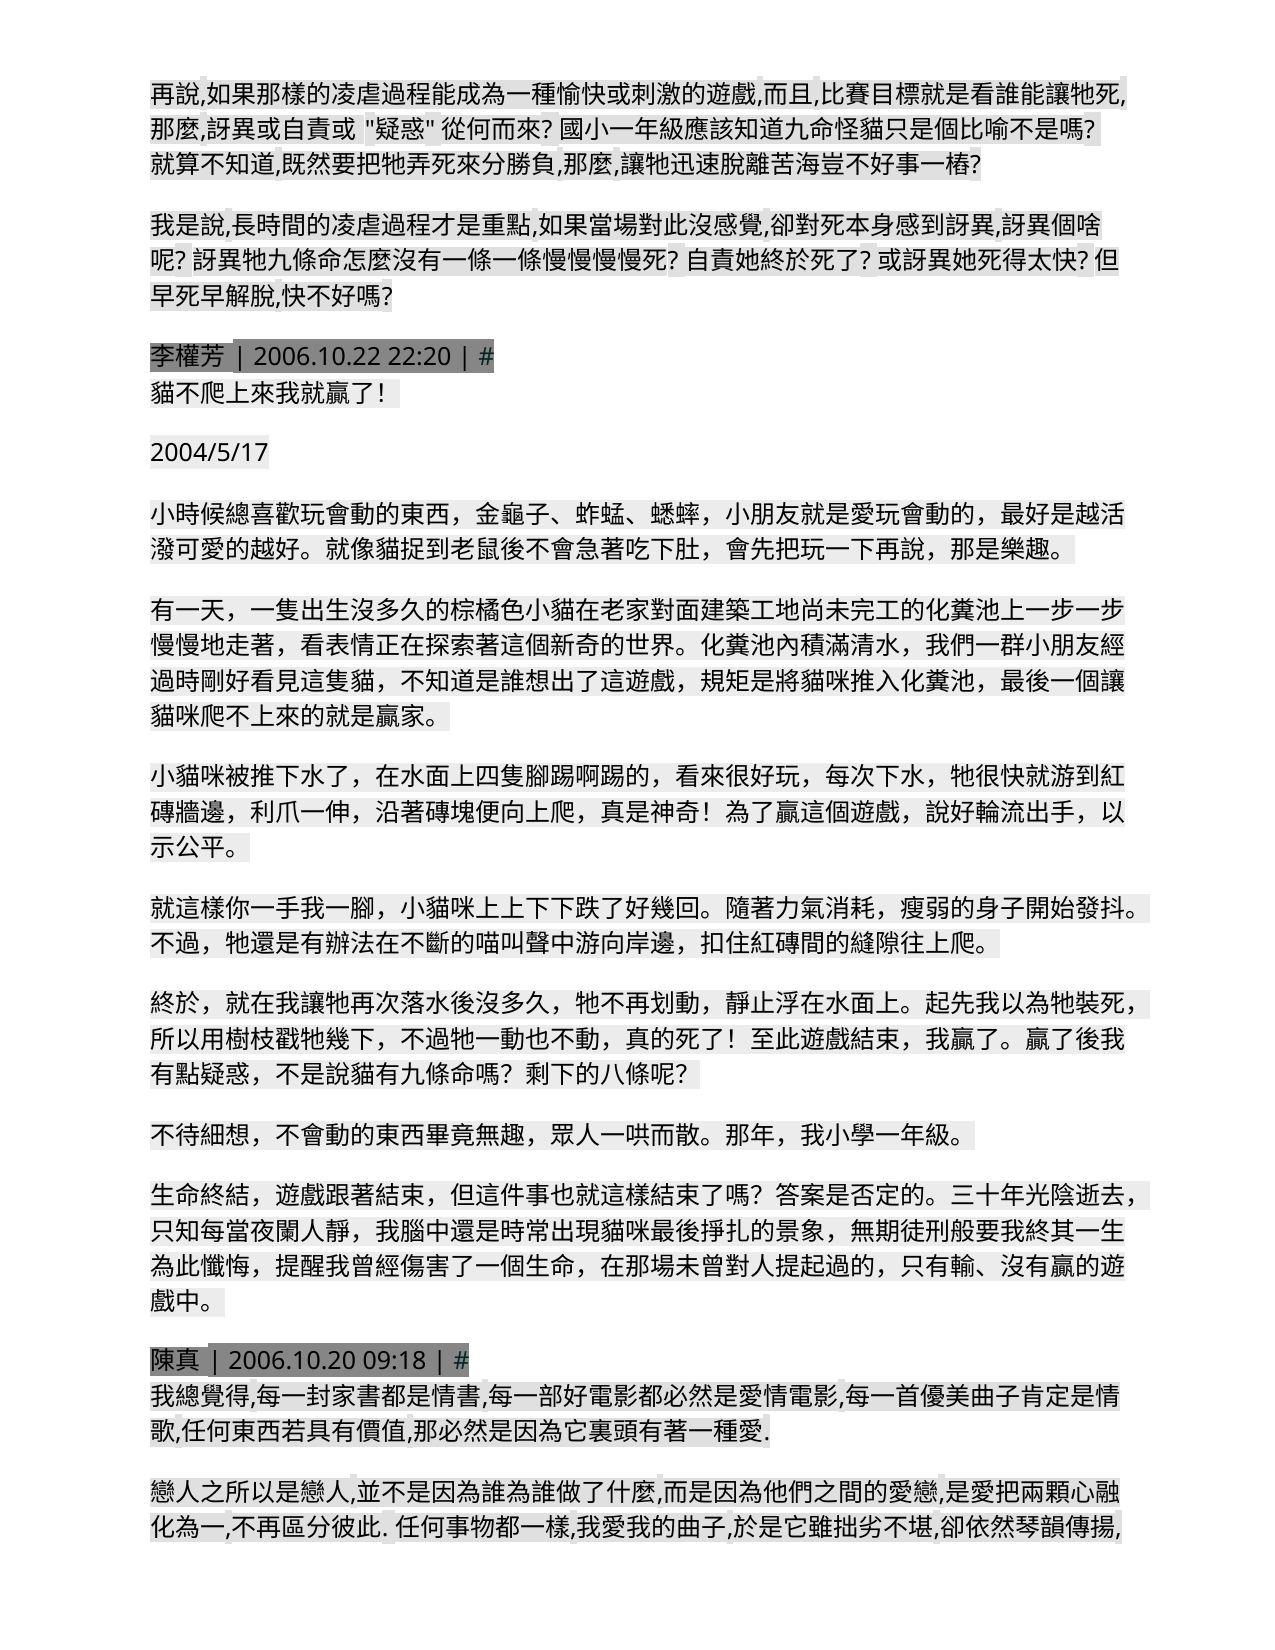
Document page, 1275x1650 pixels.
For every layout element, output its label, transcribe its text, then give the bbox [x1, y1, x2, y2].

text 貓不爬上來我就贏了！ [150, 373, 1125, 408]
text 小時候總喜歡玩會動的東西，金龜子、蚱蜢、蟋蟀，小朋友就是愛玩會動的，最好是越活潑可愛的越好。就像貓捉到老鼠後不會急著吃下肚，會先把玩一下再說，那是樂趣。 [150, 494, 1125, 564]
text 有一天，一隻出生沒多久的棕橘色小貓在老家對面建築工地尚未完工的化糞池上一步一步慢慢地走著，看表情正在探索著這個新奇的世界。化糞池內積滿清水，我們一群小朋友經過時剛好看見這隻貓，不知道是誰想出了這遊戲，規矩是將貓咪推入化糞池，最後一個讓貓咪爬不上來的就是贏家。 [150, 589, 1125, 731]
text 生命終結，遊戲跟著結束，但這件事也就這樣結束了嗎？答案是否定的。三十年光陰逝去，只知每當夜闌人靜，我腦中還是時常出現貓咪最後掙扎的景象，無期徒刑般要我終其一生為此懺悔，提醒我曾經傷害了一個生命，在那場未曾對人提起過的，只有輸、沒有贏的遊戲中。 [150, 1175, 1125, 1317]
text 李權芳 | 2006.10.22 22:20 | # [150, 337, 1125, 373]
text 終於，就在我讓牠再次落水後沒多久，牠不再划動，靜止浮在水面上。起先我以為牠裝死，所以用樹枝戳牠幾下，不過牠一動也不動，真的死了！至此遊戲結束，我贏了。贏了後我有點疑惑，不是說貓有九條命嗎？剩下的八條呢？ [150, 983, 1125, 1089]
text 戀人之所以是戀人,並不是因為誰為誰做了什麼,而是因為他們之間的愛戀,是愛把兩顆心融化為一,不再區分彼此. 任何事物都一樣,我愛我的曲子,於是它雖拙劣不堪,卻依然琴韻傳揚, [150, 1473, 1125, 1544]
text 就這樣你一手我一腳，小貓咪上上下下跌了好幾回。隨著力氣消耗，瘦弱的身子開始發抖。不過，牠還是有辦法在不斷的喵叫聲中游向岸邊，扣住紅磚間的縫隙往上爬。 [150, 887, 1125, 958]
text 陳真 | 2006.10.20 09:18 | # [150, 1342, 1125, 1377]
text 再說,如果那樣的凌虐過程能成為一種愉快或刺激的遊戲,而且,比賽目標就是看誰能讓牠死,那麼,訝異或自責或 "疑惑" 從何而來? 國小一年級應該知道九命怪貓只是個比喻不是嗎? 就算不知道,既然要把牠弄死來分勝負,那麼,讓牠迅速脫離苦海豈不好事一樁? [150, 75, 1125, 181]
text 我總覺得,每一封家書都是情書,每一部好電影都必然是愛情電影,每一首優美曲子肯定是情歌,任何東西若具有價值,那必然是因為它裏頭有著一種愛. [150, 1377, 1125, 1448]
text 我是說,長時間的凌虐過程才是重點,如果當場對此沒感覺,卻對死本身感到訝異,訝異個啥呢? 訝異牠九條命怎麼沒有一條一條慢慢慢慢死? 自責她終於死了? 或訝異她死得太快? 但早死早解脫,快不好嗎? [150, 206, 1125, 312]
text 小貓咪被推下水了，在水面上四隻腳踢啊踢的，看來很好玩，每次下水，牠很快就游到紅磚牆邊，利爪一伸，沿著磚塊便向上爬，真是神奇！為了贏這個遊戲，說好輪流出手，以示公平。 [150, 756, 1125, 862]
text 不待細想，不會動的東西畢竟無趣，眾人一哄而散。那年，我小學一年級。 [150, 1114, 1125, 1150]
text 2004/5/17 [150, 433, 1125, 469]
